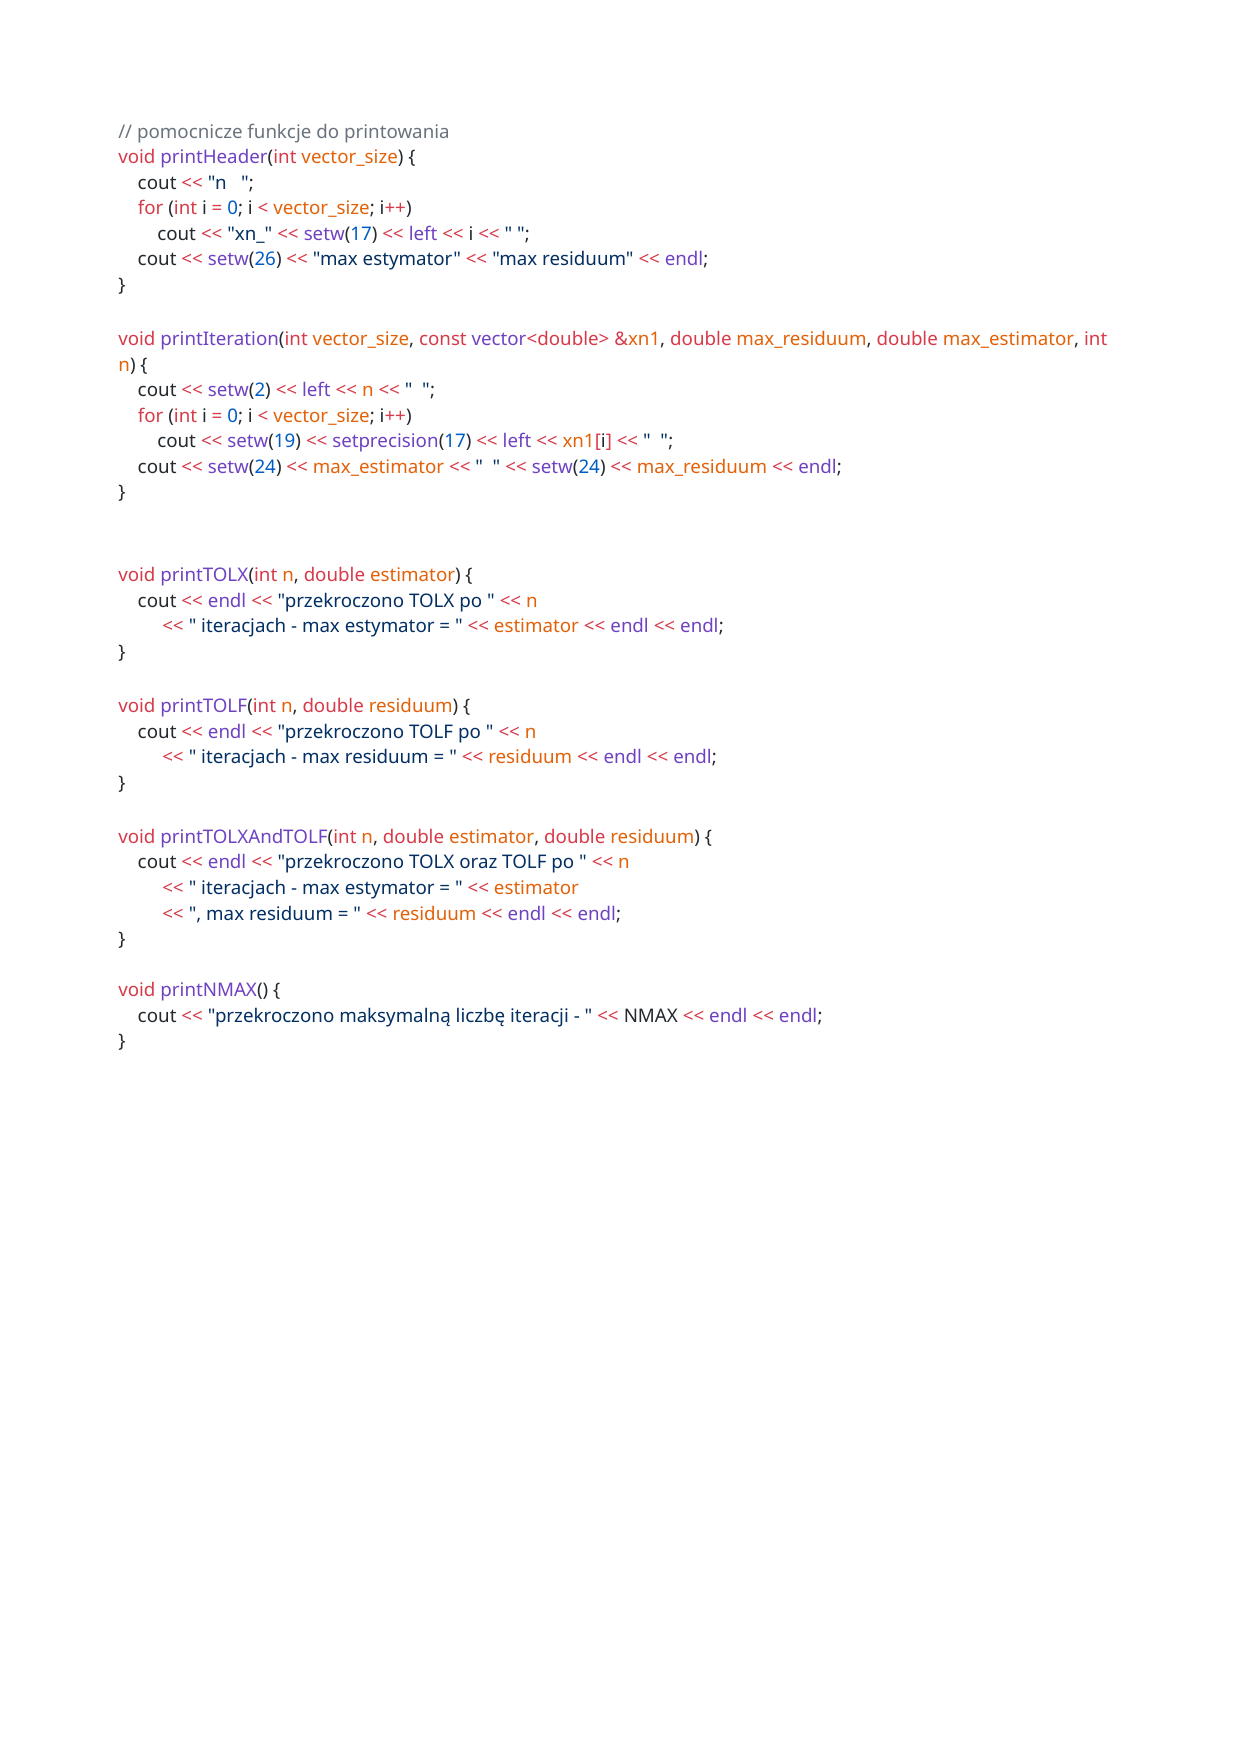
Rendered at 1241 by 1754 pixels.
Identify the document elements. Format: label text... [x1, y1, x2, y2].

text void printNMAX() { cout << "przekroczono maksymalną liczbę iteracji - " << NMAX << endl << endl; } [118, 976, 1122, 1053]
text void printTOLX(int n, double estimator) { cout << endl << "przekroczono TOLX po " << n << " iteracjach - max estymator = " << estimator << endl << endl; } void printTOLF(int n, double residuum) { cout << endl << "przekroczono TOLF po " << n << " iteracjach - max residuum = " << residuum << endl << endl; } void printTOLXAndTOLF(int n, double estimator, double residuum) { cout << endl << "przekroczono TOLX oraz TOLF po " << n << " iteracjach - max estymator = " << estimator << ", max residuum = " << residuum << endl << endl; } [118, 562, 1122, 951]
text // pomocnicze funkcje do printowania void printHeader(int vector_size) { cout << "n "; for (int i = 0; i < vector_size; i++) cout << "xn_" << setw(17) << left << i << " "; cout << setw(26) << "max estymator" << "max residuum" << endl; } void printIteration(int vector_size, const vector<double> &xn1, double max_residuum, double max_estimator, int n) { cout << setw(2) << left << n << " "; for (int i = 0; i < vector_size; i++) cout << setw(19) << setprecision(17) << left << xn1[i] << " "; cout << setw(24) << max_estimator << " " << setw(24) << max_residuum << endl; } [118, 118, 1122, 504]
